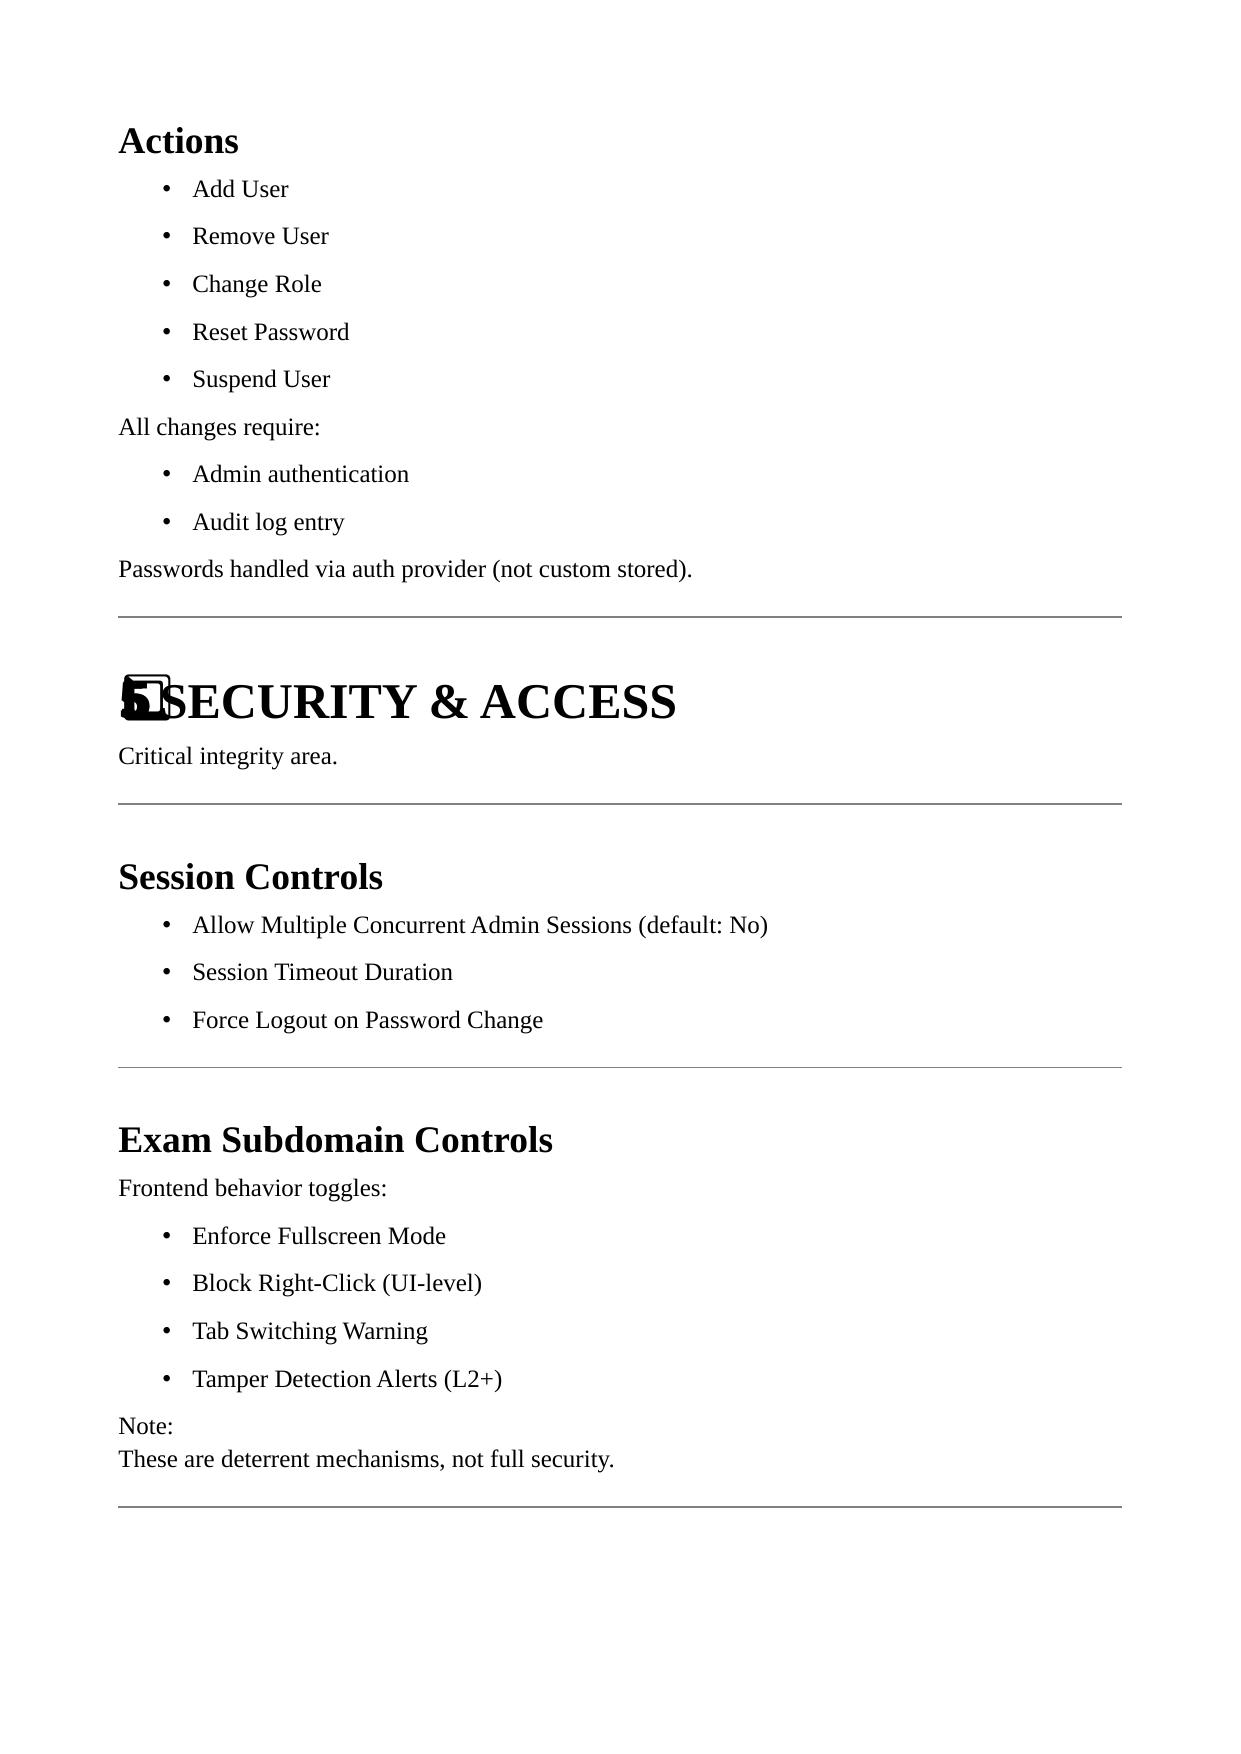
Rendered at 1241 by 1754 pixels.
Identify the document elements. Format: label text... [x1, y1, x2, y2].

list Block Right-Click (UI-level) [162, 1268, 1122, 1297]
text Critical integrity area. [118, 741, 1122, 770]
list Reset Password [162, 317, 1122, 345]
subtitle Actions [118, 118, 1122, 161]
list Audit log entry [162, 507, 1122, 536]
list Remove User [162, 221, 1122, 250]
list Allow Multiple Concurrent Admin Sessions (default: No) [162, 910, 1122, 938]
list Enforce Fullscreen Mode [162, 1221, 1122, 1250]
list Tamper Detection Alerts (L2+) [162, 1364, 1122, 1392]
list Admin authentication [162, 459, 1122, 488]
list Force Logout on Password Change [162, 1005, 1122, 1034]
text All changes require: [118, 412, 1122, 441]
text Passwords handled via auth provider (not custom stored). [118, 554, 1122, 583]
list Session Timeout Duration [162, 957, 1122, 986]
list Change Role [162, 269, 1122, 298]
subtitle Session Controls [118, 854, 1122, 897]
list Tab Switching Warning [162, 1316, 1122, 1345]
subtitle Exam Subdomain Controls [118, 1118, 1122, 1161]
text Frontend behavior toggles: [118, 1173, 1122, 1202]
subtitle 5️⃣ SECURITY & ACCESS [118, 671, 1122, 729]
list Add User [162, 174, 1122, 202]
text Note: These are deterrent mechanisms, not full security. [118, 1411, 1122, 1473]
list Suspend User [162, 364, 1122, 393]
